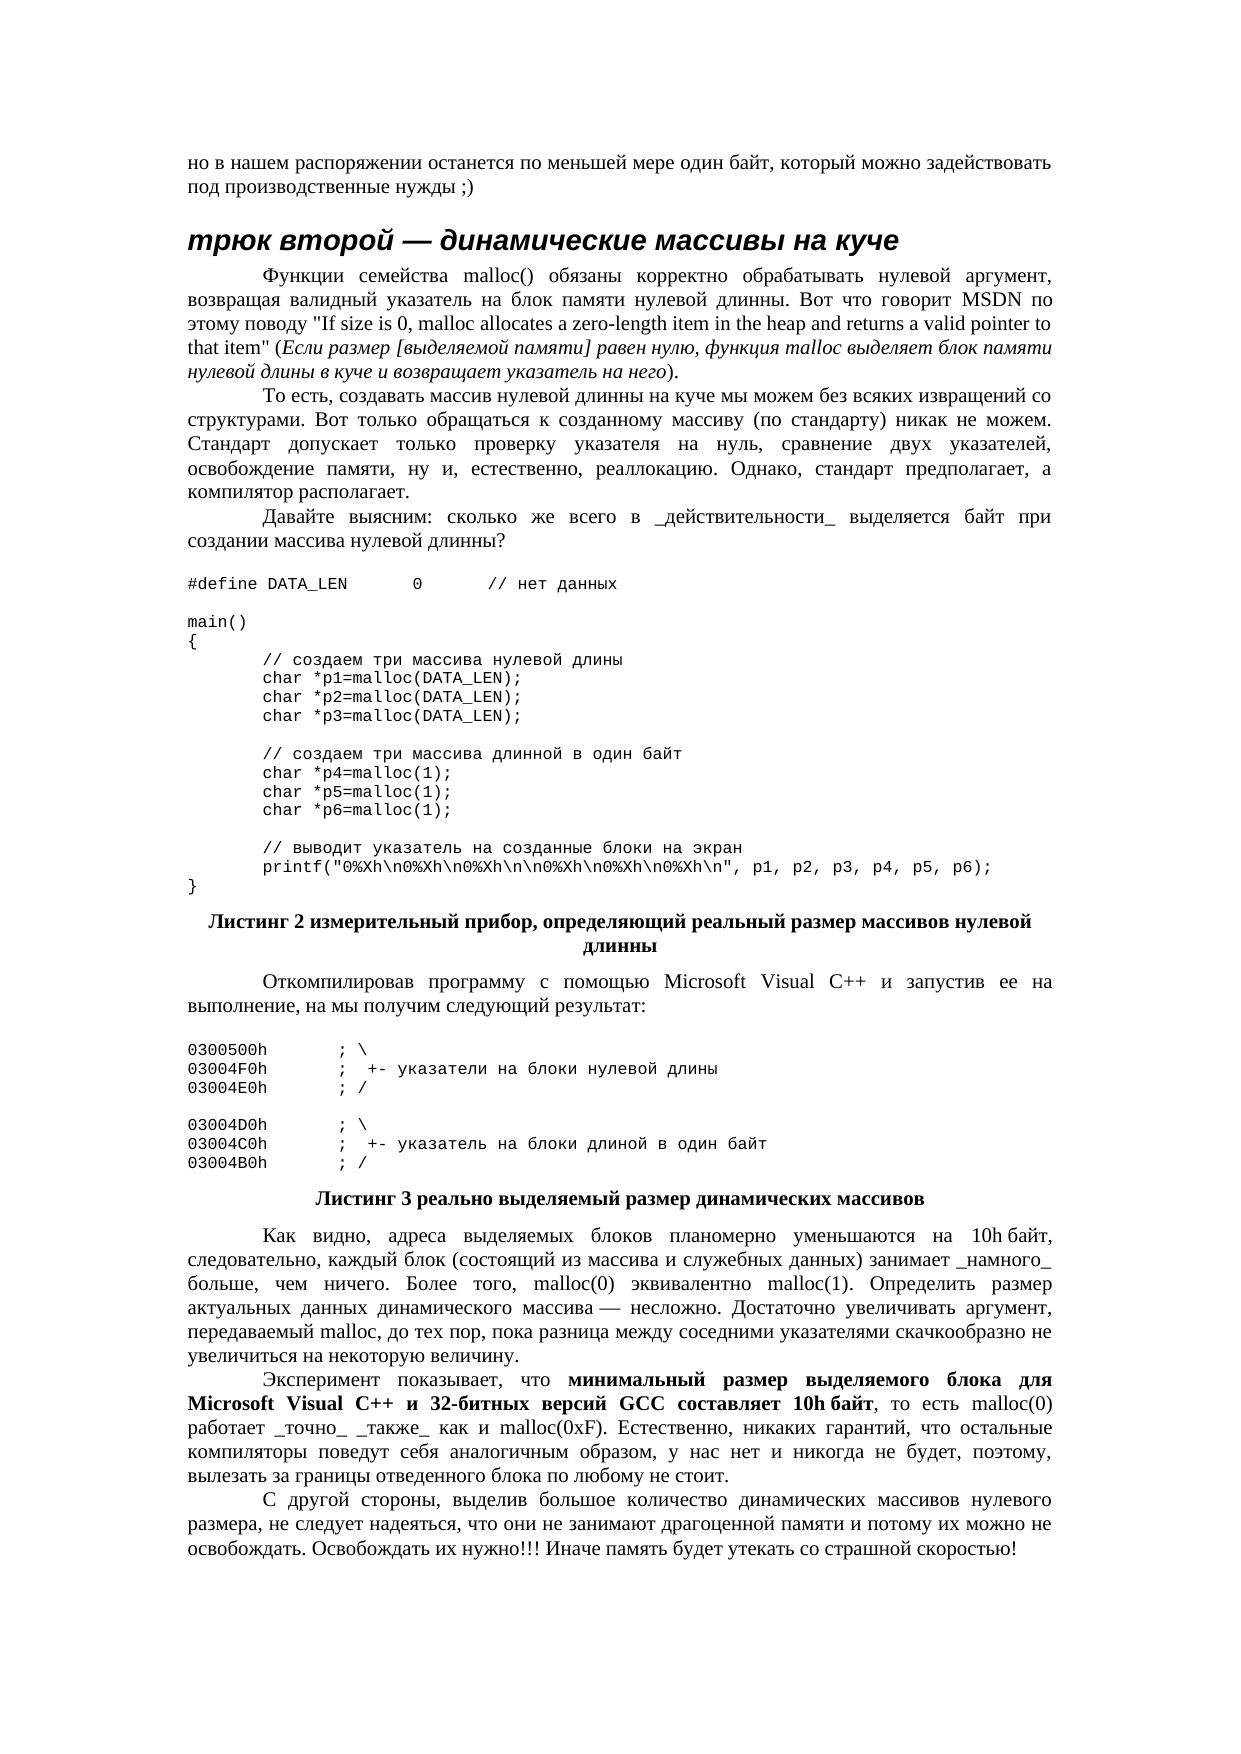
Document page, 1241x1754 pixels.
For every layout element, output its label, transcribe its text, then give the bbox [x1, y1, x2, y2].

text Как видно, адреса выделяемых блоков планомерно уменьшаются на 10h байт, следовательно, каждый блок (состоящий из массива и служебных данных) занимает _намного_ больше, чем ничего. Более того, malloc(0) эквивалентно malloc(1). Определить размер актуальных данных динамического массива — несложно. Достаточно увеличивать аргумент, передаваемый malloc, до тех пор, пока разница между соседними указателями скачкообразно не увеличиться на некоторую величину. [187, 1223, 1053, 1367]
text char *p3=malloc(DATA_LEN); [187, 708, 1053, 727]
text 03004F0h ; +- указатели на блоки нулевой длины [187, 1060, 1053, 1079]
text Листинг 2 измерительный прибор, определяющий реальный размер массивов нулевой длинны [187, 909, 1053, 957]
text 0300500h ; \ [187, 1042, 1053, 1060]
text 03004D0h ; \ [187, 1117, 1053, 1136]
text char *p5=malloc(1); [187, 783, 1053, 802]
text Листинг 3 реально выделяемый размер динамических массивов [187, 1186, 1053, 1210]
text char *p1=malloc(DATA_LEN); [187, 670, 1053, 689]
text // создаем три массива нулевой длины [187, 651, 1053, 670]
text #define DATA_LEN 0 // нет данных [187, 576, 1053, 594]
text 03004C0h ; +- указатель на блоки длиной в один байт [187, 1136, 1053, 1155]
text // создаем три массива длинной в один байт [187, 745, 1053, 764]
text printf("0%Xh\n0%Xh\n0%Xh\n\n0%Xh\n0%Xh\n0%Xh\n", p1, p2, p3, p4, p5, p6); [187, 858, 1053, 877]
text Эксперимент показывает, что минимальный размер выделяемого блока для Microsoft Visual C++ и 32-битных версий GCC составляет 10h байт, то есть malloc(0) работает _точно_ _также_ как и malloc(0xF). Естественно, никаких гарантий, что остальные компиляторы поведут себя аналогичным образом, у нас нет и никогда не будет, поэтому, вылезать за границы отведенного блока по любому не стоит. [187, 1367, 1053, 1487]
text { [187, 632, 1053, 651]
text То есть, создавать массив нулевой длинны на куче мы можем без всяких извращений со структурами. Вот только обращаться к созданному массиву (по стандарту) никак не можем. Стандарт допускает только проверку указателя на нуль, сравнение двух указателей, освобождение памяти, ну и, естественно, реаллокацию. Однако, стандарт предполагает, а компилятор располагает. [187, 383, 1053, 503]
text char *p4=malloc(1); [187, 764, 1053, 783]
text main() [187, 613, 1053, 632]
text Давайте выясним: сколько же всего в _действительности_ выделяется байт при создании массива нулевой длинны? [187, 503, 1053, 552]
subtitle трюк второй — динамические массивы на куче [187, 223, 1053, 257]
text char *p2=malloc(DATA_LEN); [187, 689, 1053, 708]
text но в нашем распоряжении останется по меньшей мере один байт, который можно задействовать под производственные нужды ;) [187, 150, 1053, 198]
text } [187, 877, 1053, 896]
text // выводит указатель на созданные блоки на экран [187, 840, 1053, 858]
text Функции семейства malloc() обязаны корректно обрабатывать нулевой аргумент, возвращая валидный указатель на блок памяти нулевой длинны. Вот что говорит MSDN по этому поводу "If size is 0, malloc allocates a zero-length item in the heap and returns a valid pointer to that item" (Если размер [выделяемой памяти] равен нулю, функция malloc выделяет блок памяти нулевой длины в куче и возвращает указатель на него). [187, 263, 1053, 383]
text 03004E0h ; / [187, 1079, 1053, 1098]
text Откомпилировав программу с помощью Microsoft Visual C++ и запустив ее на выполнение, на мы получим следующий результат: [187, 969, 1053, 1017]
text С другой стороны, выделив большое количество динамических массивов нулевого размера, не следует надеяться, что они не занимают драгоценной памяти и потому их можно не освобождать. Освобождать их нужно!!! Иначе память будет утекать со страшной скоростью! [187, 1487, 1053, 1559]
text char *p6=malloc(1); [187, 802, 1053, 821]
text 03004B0h ; / [187, 1155, 1053, 1173]
